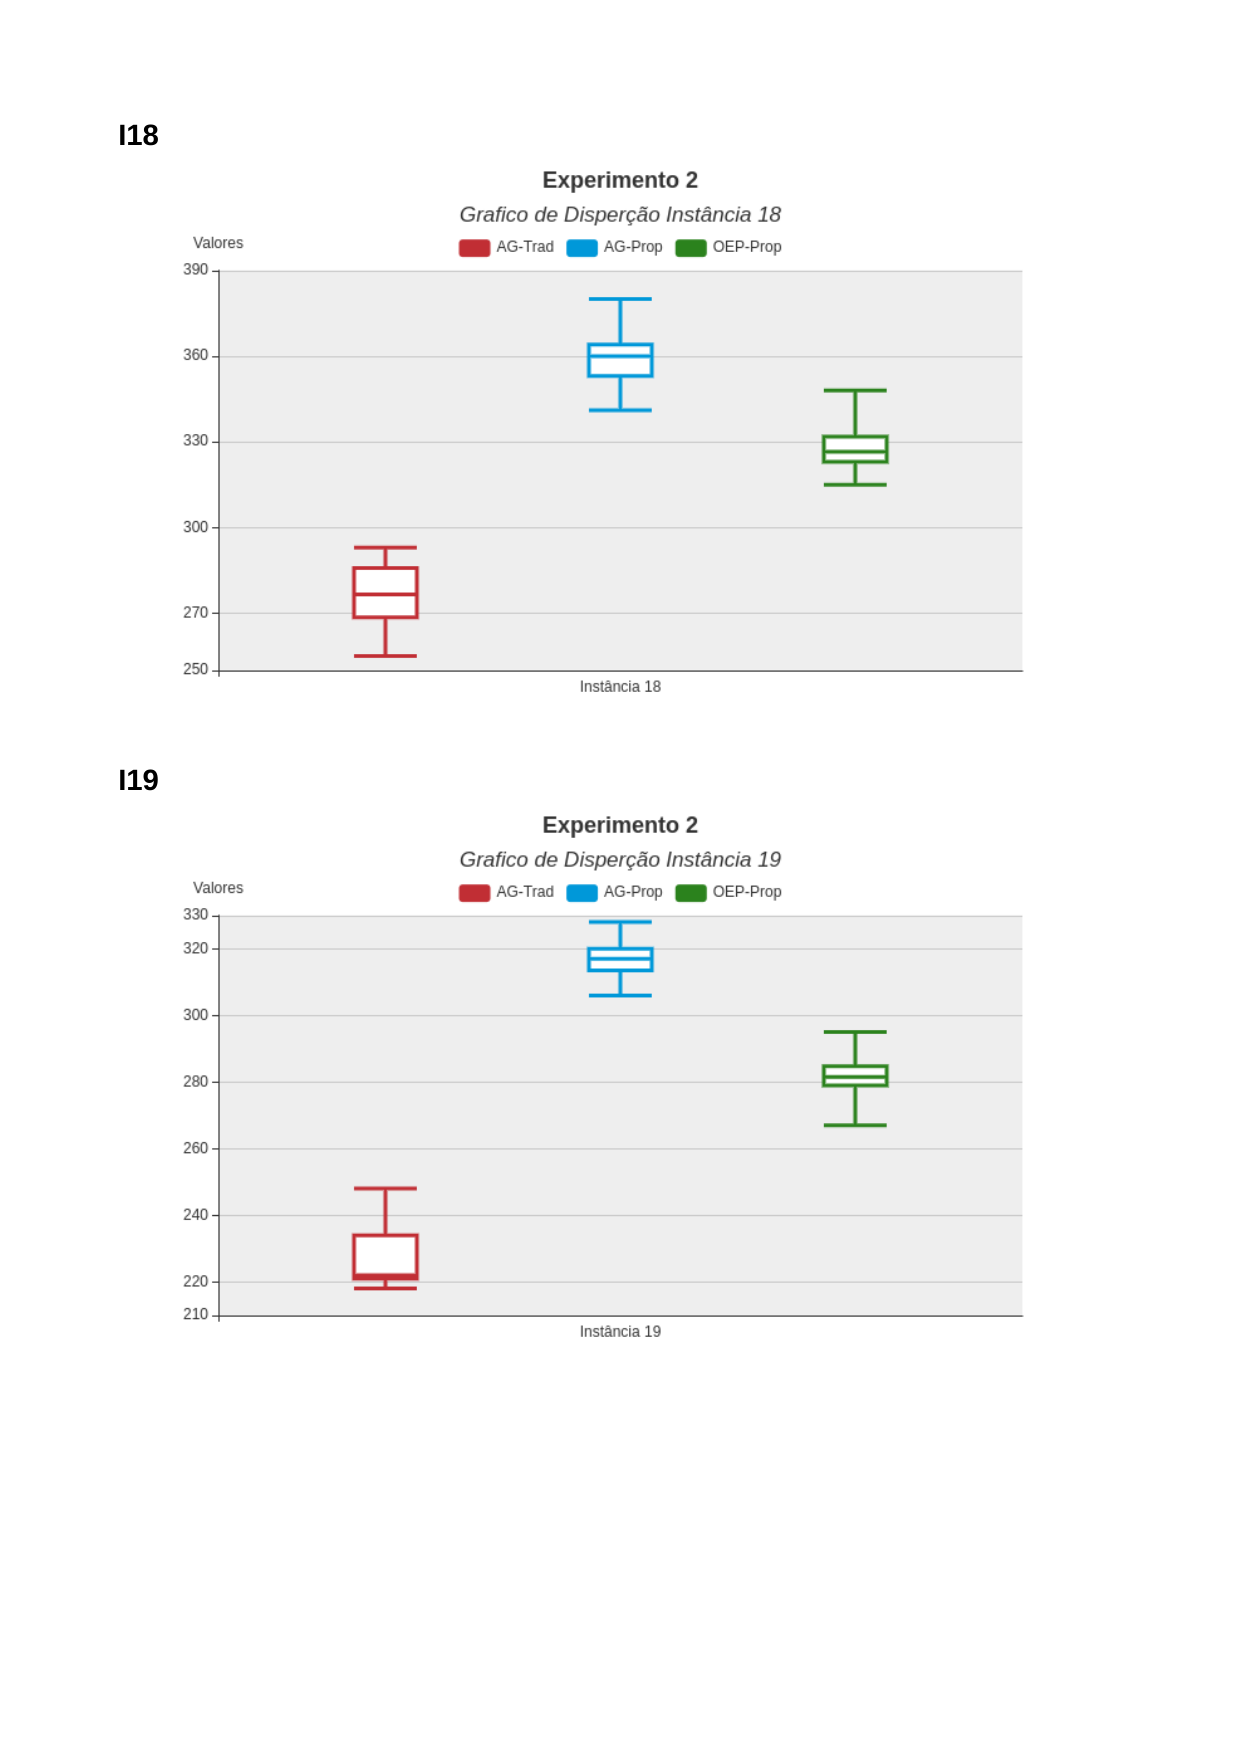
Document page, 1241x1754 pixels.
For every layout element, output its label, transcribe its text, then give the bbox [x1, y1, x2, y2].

subtitle I18 [118, 118, 1122, 152]
picture [118, 809, 1123, 1342]
picture [118, 164, 1123, 697]
subtitle I19 [118, 763, 1122, 797]
